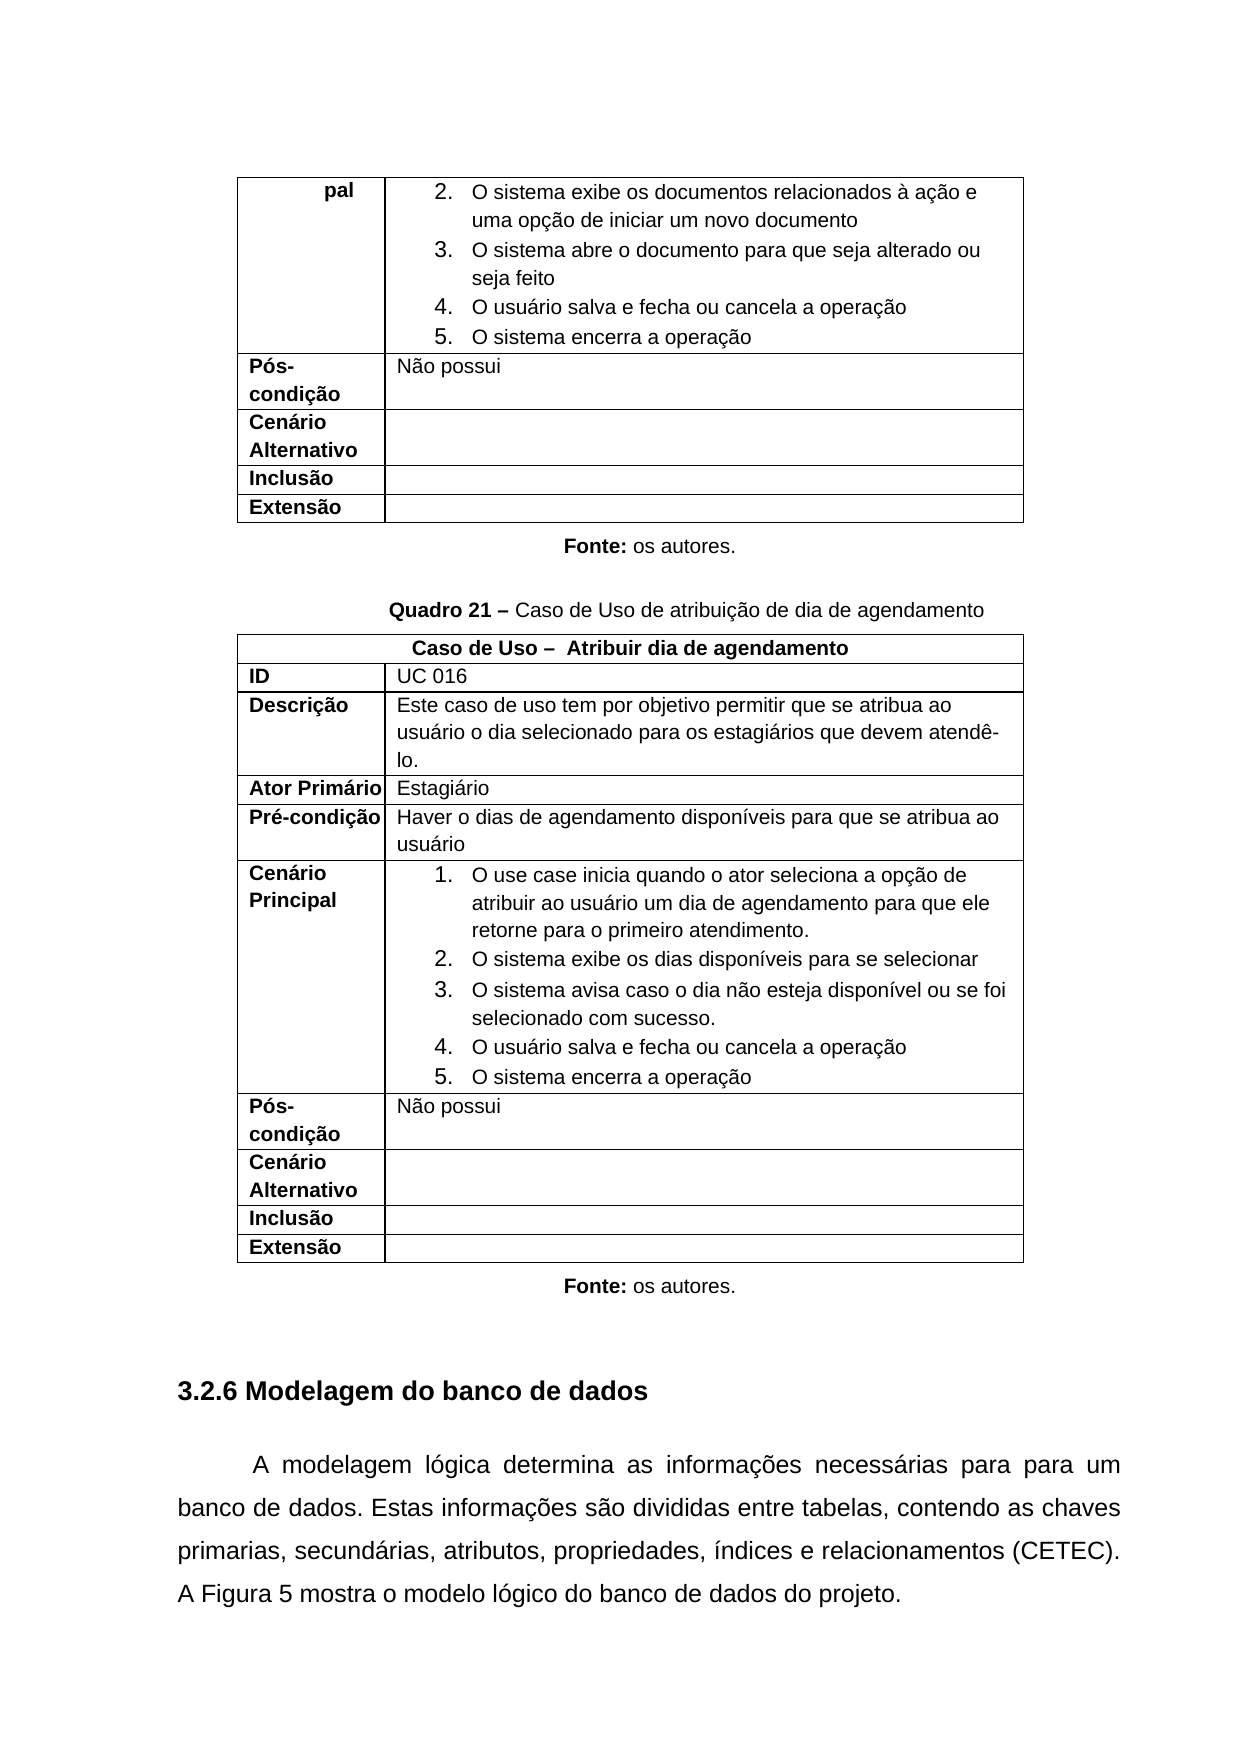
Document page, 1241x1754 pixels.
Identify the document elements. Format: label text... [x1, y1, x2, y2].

table_cell Cenário Principal [238, 861, 384, 1093]
table_cell Não possui [386, 354, 1023, 409]
table_cell [386, 1235, 1023, 1262]
table_cell Pós-condição [238, 1094, 384, 1149]
table_cell UC 016 [386, 664, 1023, 691]
text A modelagem lógica determina as informações necessárias para para um banco de dados. Estas informações são divididas entre tabelas, contendo as chaves primarias, secundárias, atributos, propriedades, índices e relacionamentos (CETEC). A Figura 5 mostra o modelo lógico do banco de dados do projeto. [177, 1449, 1122, 1608]
table_cell [386, 1206, 1023, 1234]
table_cell Haver o dias de agendamento disponíveis para que se atribua ao usuário [386, 805, 1023, 859]
table_cell Ator Primário [238, 776, 384, 803]
table_cell Cenário Alternativo [238, 410, 384, 465]
table_cell [386, 1150, 1023, 1205]
text Fonte: os autores. [177, 1263, 1122, 1301]
table_cell Inclusão [238, 466, 384, 494]
table_cell Estagiário [386, 776, 1023, 803]
table_cell Inclusão [238, 1206, 384, 1234]
table_cell O use case inicia quando o ator seleciona a opção de alterar ou inserir ações, depois de selecionar um cadastro. O sistema exibe os documentos relacionados à ação e uma opção de iniciar um novo documento O sistema abre o documento para que seja alterado ou seja feito O usuário salva e fecha ou cancela a operação O sistema encerra a operação [386, 178, 1023, 353]
table_cell Este caso de uso tem por objetivo permitir que se atribua ao usuário o dia selecionado para os estagiários que devem atendê-lo. [386, 693, 1023, 775]
table_cell pal [238, 178, 384, 353]
table_header Caso de Uso – Atribuir dia de agendamento [238, 635, 1023, 663]
table_cell [386, 410, 1023, 465]
table_cell ID [238, 664, 384, 691]
table_cell [386, 466, 1023, 494]
table_cell Descrição [238, 693, 384, 775]
table_cell [386, 495, 1023, 522]
text Fonte: os autores. [177, 523, 1122, 561]
subtitle 3.2.6 Modelagem do banco de dados [177, 1375, 1122, 1406]
text Quadro 21 – Caso de Uso de atribuição de dia de agendamento [177, 598, 1122, 622]
table_cell O use case inicia quando o ator seleciona a opção de atribuir ao usuário um dia de agendamento para que ele retorne para o primeiro atendimento. O sistema exibe os dias disponíveis para se selecionar O sistema avisa caso o dia não esteja disponível ou se foi selecionado com sucesso. O usuário salva e fecha ou cancela a operação O sistema encerra a operação [386, 861, 1023, 1093]
table_cell Extensão [238, 1235, 384, 1262]
table_cell Pós-condição [238, 354, 384, 409]
table_cell Pré-condição [238, 805, 384, 859]
table_cell Extensão [238, 495, 384, 522]
table_cell Não possui [386, 1094, 1023, 1149]
table_cell Cenário Alternativo [238, 1150, 384, 1205]
